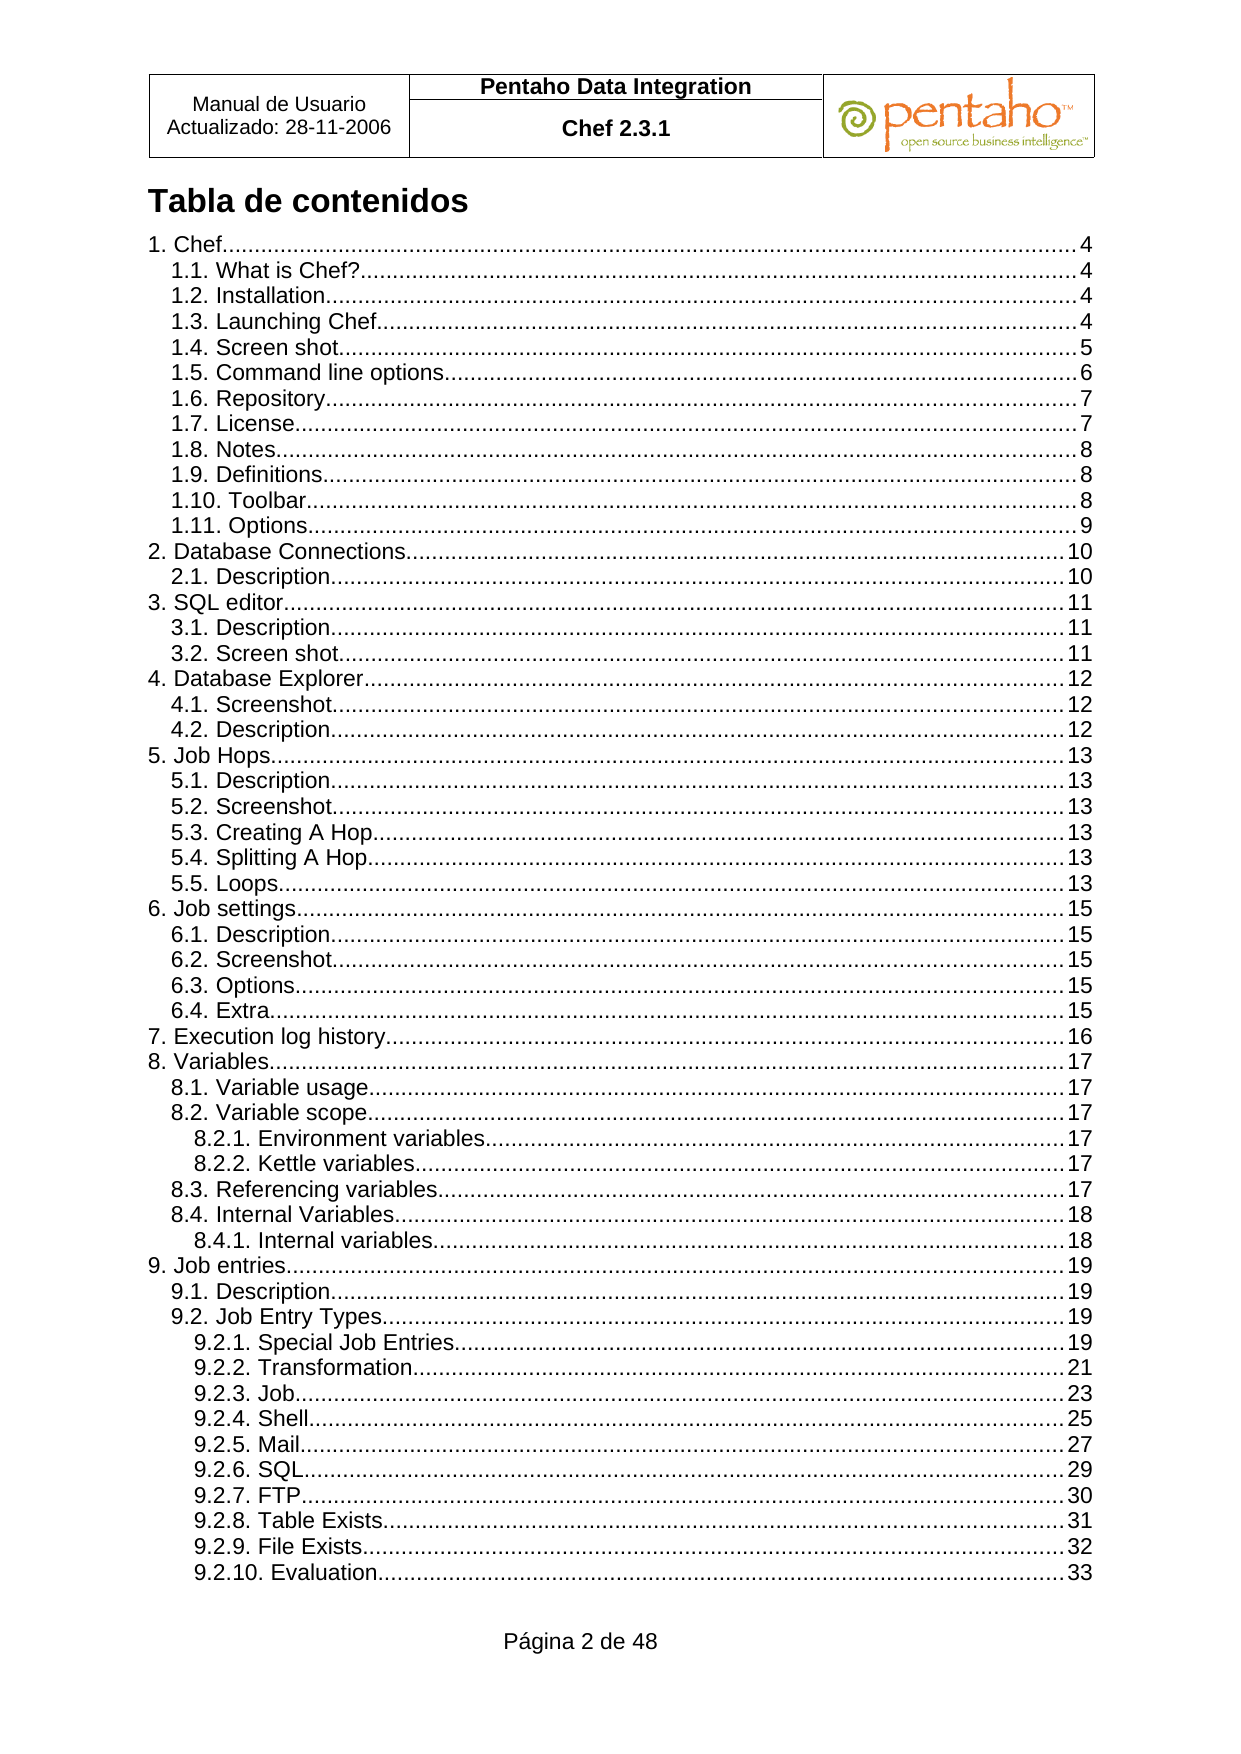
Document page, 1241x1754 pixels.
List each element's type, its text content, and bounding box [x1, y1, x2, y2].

text 8. Variables 17 [148, 1049, 1092, 1074]
text 7. Execution log history 16 [148, 1023, 1092, 1049]
text 5. Job Hops 13 [148, 743, 1092, 768]
text 9.2.8. Table Exists 31 [193, 1508, 1092, 1534]
text 1. Chef 4 [148, 232, 1092, 258]
text 9.2. Job Entry Types 19 [171, 1304, 1092, 1329]
text 6.3. Options 15 [171, 972, 1092, 998]
text 9.2.1. Special Job Entries 19 [193, 1329, 1092, 1355]
text 8.2.1. Environment variables 17 [193, 1125, 1092, 1151]
text 5.5. Loops 13 [171, 870, 1092, 896]
text 9.2.9. File Exists 32 [193, 1534, 1092, 1559]
text 9.2.7. FTP 30 [193, 1483, 1092, 1508]
text 5.3. Creating A Hop 13 [171, 819, 1092, 845]
text 9. Job entries 19 [148, 1253, 1092, 1278]
text 8.1. Variable usage 17 [171, 1074, 1092, 1100]
text 1.4. Screen shot 5 [171, 334, 1092, 360]
text 5.2. Screenshot 13 [171, 794, 1092, 819]
text 1.3. Launching Chef 4 [171, 309, 1092, 334]
text 1.8. Notes 8 [171, 436, 1092, 462]
text 3.1. Description 11 [171, 615, 1092, 641]
text 2. Database Connections 10 [148, 538, 1092, 564]
text 9.2.4. Shell 25 [193, 1406, 1092, 1432]
text 8.4.1. Internal variables 18 [193, 1227, 1092, 1253]
text 1.5. Command line options 6 [171, 360, 1092, 385]
text 8.4. Internal Variables 18 [171, 1202, 1092, 1227]
text 9.1. Description 19 [171, 1278, 1092, 1304]
text 1.7. License 7 [171, 411, 1092, 436]
text 8.2.2. Kettle variables 17 [193, 1151, 1092, 1176]
text 9.2.6. SQL 29 [193, 1457, 1092, 1483]
text 4.2. Description 12 [171, 717, 1092, 743]
text 1.6. Repository 7 [171, 385, 1092, 411]
text 6.2. Screenshot 15 [171, 947, 1092, 972]
text 9.2.10. Evaluation 33 [193, 1559, 1092, 1585]
text 8.3. Referencing variables 17 [171, 1176, 1092, 1202]
text 9.2.5. Mail 27 [193, 1432, 1092, 1457]
text 2.1. Description 10 [171, 564, 1092, 589]
text 1.2. Installation 4 [171, 283, 1092, 309]
subtitle Tabla de contenidos [148, 183, 1092, 220]
text 6.4. Extra 15 [171, 998, 1092, 1023]
text 5.4. Splitting A Hop 13 [171, 845, 1092, 870]
text 8.2. Variable scope 17 [171, 1100, 1092, 1125]
text 1.9. Definitions 8 [171, 462, 1092, 487]
text 1.11. Options 9 [171, 513, 1092, 538]
text 9.2.3. Job 23 [193, 1381, 1092, 1406]
text 6. Job settings 15 [148, 896, 1092, 921]
text 9.2.2. Transformation 21 [193, 1355, 1092, 1381]
text 5.1. Description 13 [171, 768, 1092, 794]
text 4.1. Screenshot 12 [171, 692, 1092, 717]
text 4. Database Explorer 12 [148, 666, 1092, 692]
text 6.1. Description 15 [171, 921, 1092, 947]
text 3. SQL editor 11 [148, 589, 1092, 615]
text 1.10. Toolbar 8 [171, 487, 1092, 513]
text 3.2. Screen shot 11 [171, 641, 1092, 666]
text 1.1. What is Chef? 4 [171, 258, 1092, 283]
